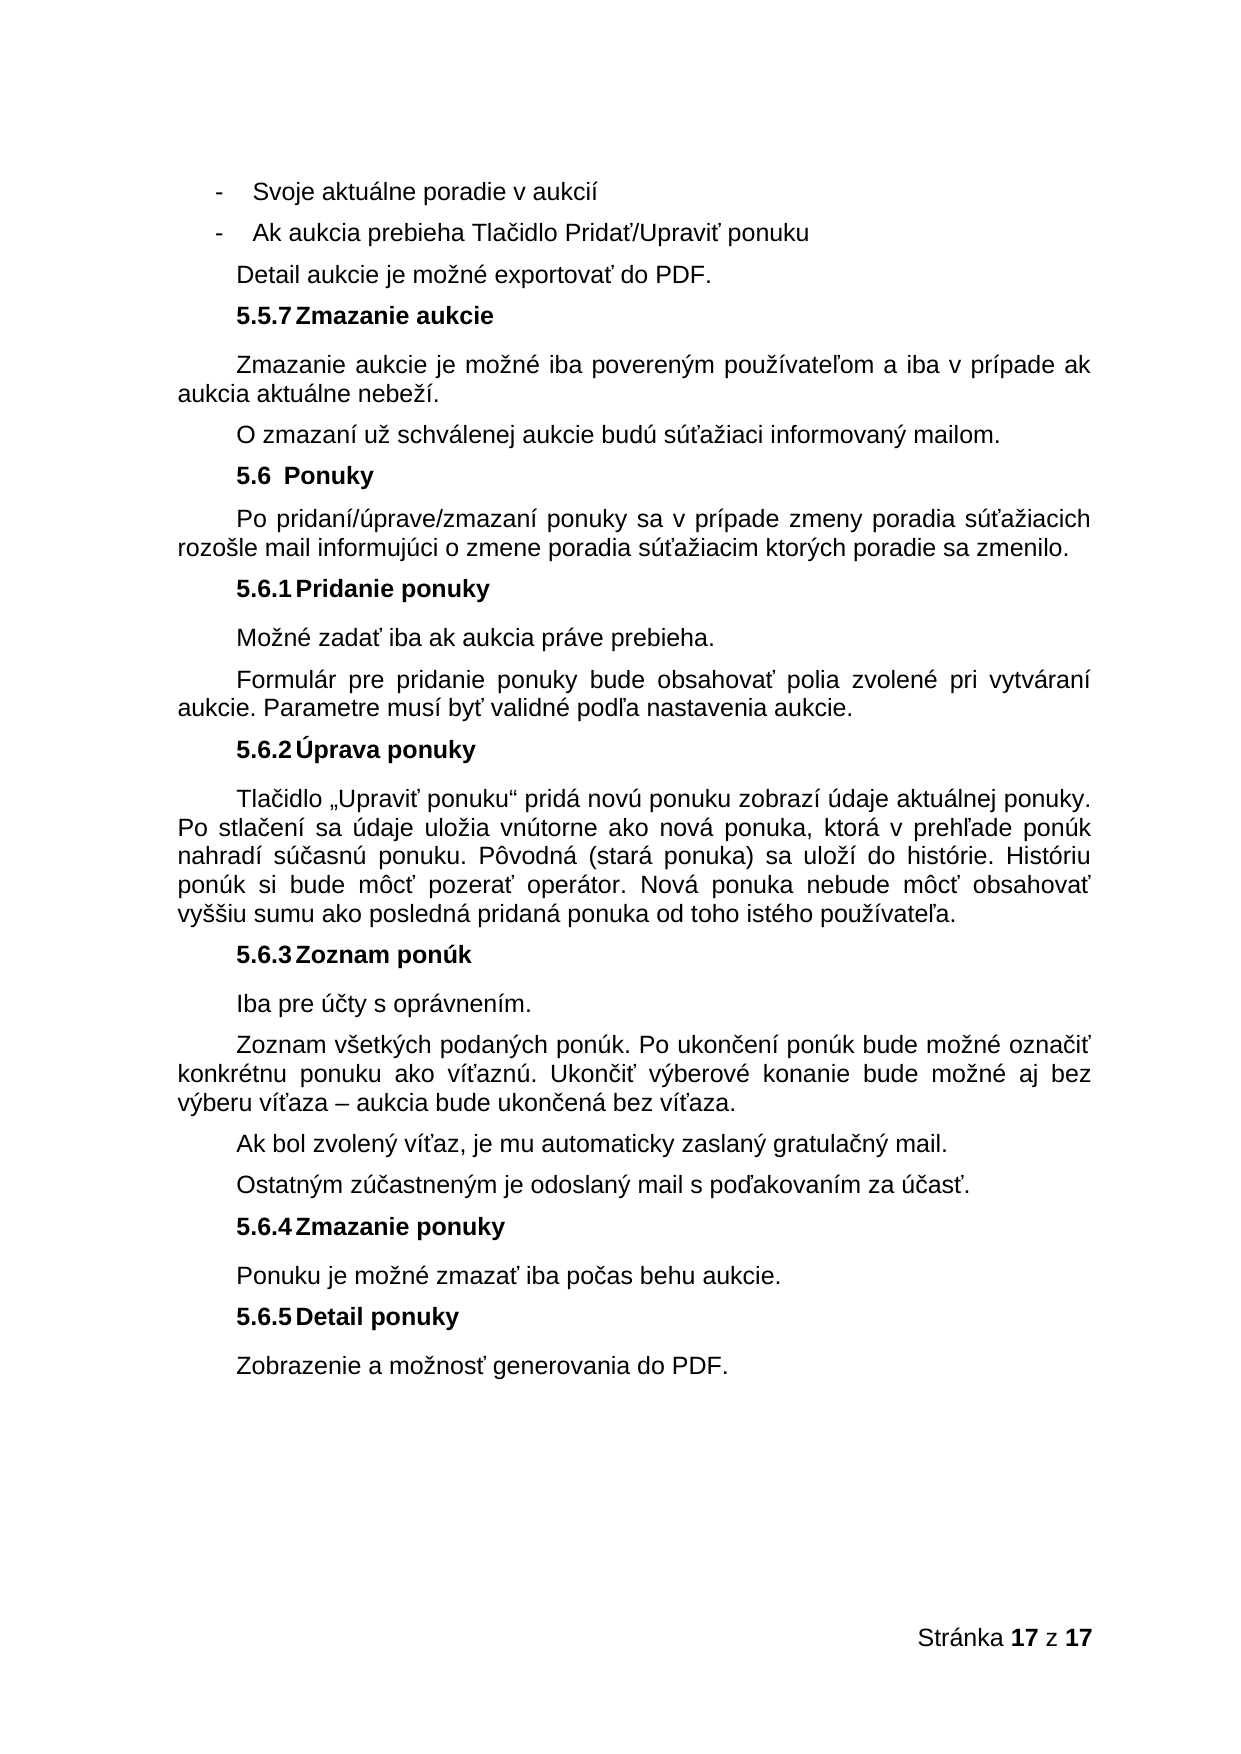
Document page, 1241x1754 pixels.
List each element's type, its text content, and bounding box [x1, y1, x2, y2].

text Ak bol zvolený víťaz, je mu automaticky zaslaný gratulačný mail. [177, 1129, 1092, 1158]
text Ostatným zúčastneným je odoslaný mail s poďakovaním za účasť. [177, 1170, 1092, 1199]
text Detail aukcie je možné exportovať do PDF. [177, 260, 1092, 288]
list Ak aukcia prebieha Tlačidlo Pridať/Upraviť ponuku [215, 218, 1092, 247]
list Svoje aktuálne poradie v aukcií [215, 177, 1092, 206]
text Po pridaní/úprave/zmazaní ponuky sa v prípade zmeny poradia súťažiacich rozošle mail informujúci o zmene poradia súťažiacim ktorých poradie sa zmenilo. [177, 504, 1092, 562]
text Tlačidlo „Upraviť ponuku“ pridá novú ponuku zobrazí údaje aktuálnej ponuky. Po stlačení sa údaje uložia vnútorne ako nová ponuka, ktorá v prehľade ponúk nahradí súčasnú ponuku. Pôvodná (stará ponuka) sa uloží do histórie. Históriu ponúk si bude môcť pozerať operátor. Nová ponuka nebude môcť obsahovať vyššiu sumu ako posledná pridaná ponuka od toho istého používateľa. [177, 784, 1092, 927]
subtitle Detail ponuky [236, 1302, 1092, 1331]
subtitle Úprava ponuky [236, 735, 1092, 763]
subtitle Zmazanie aukcie [236, 301, 1092, 330]
text Ponuku je možné zmazať iba počas behu aukcie. [177, 1261, 1092, 1289]
subtitle Zoznam ponúk [236, 940, 1092, 969]
text Zobrazenie a možnosť generovania do PDF. [177, 1351, 1092, 1380]
subtitle Ponuky [236, 461, 1092, 490]
text O zmazaní už schválenej aukcie budú súťažiaci informovaný mailom. [177, 420, 1092, 449]
subtitle Zmazanie ponuky [236, 1212, 1092, 1240]
text Formulár pre pridanie ponuky bude obsahovať polia zvolené pri vytváraní aukcie. Parametre musí byť validné podľa nastavenia aukcie. [177, 665, 1092, 722]
subtitle Pridanie ponuky [236, 574, 1092, 603]
text Zoznam všetkých podaných ponúk. Po ukončení ponúk bude možné označiť konkrétnu ponuku ako víťaznú. Ukončiť výberové konanie bude možné aj bez výberu víťaza – aukcia bude ukončená bez víťaza. [177, 1030, 1092, 1117]
text Možné zadať iba ak aukcia práve prebieha. [177, 623, 1092, 652]
text Iba pre účty s oprávnením. [177, 989, 1092, 1018]
text Zmazanie aukcie je možné iba povereným používateľom a iba v prípade ak aukcia aktuálne nebeží. [177, 350, 1092, 407]
